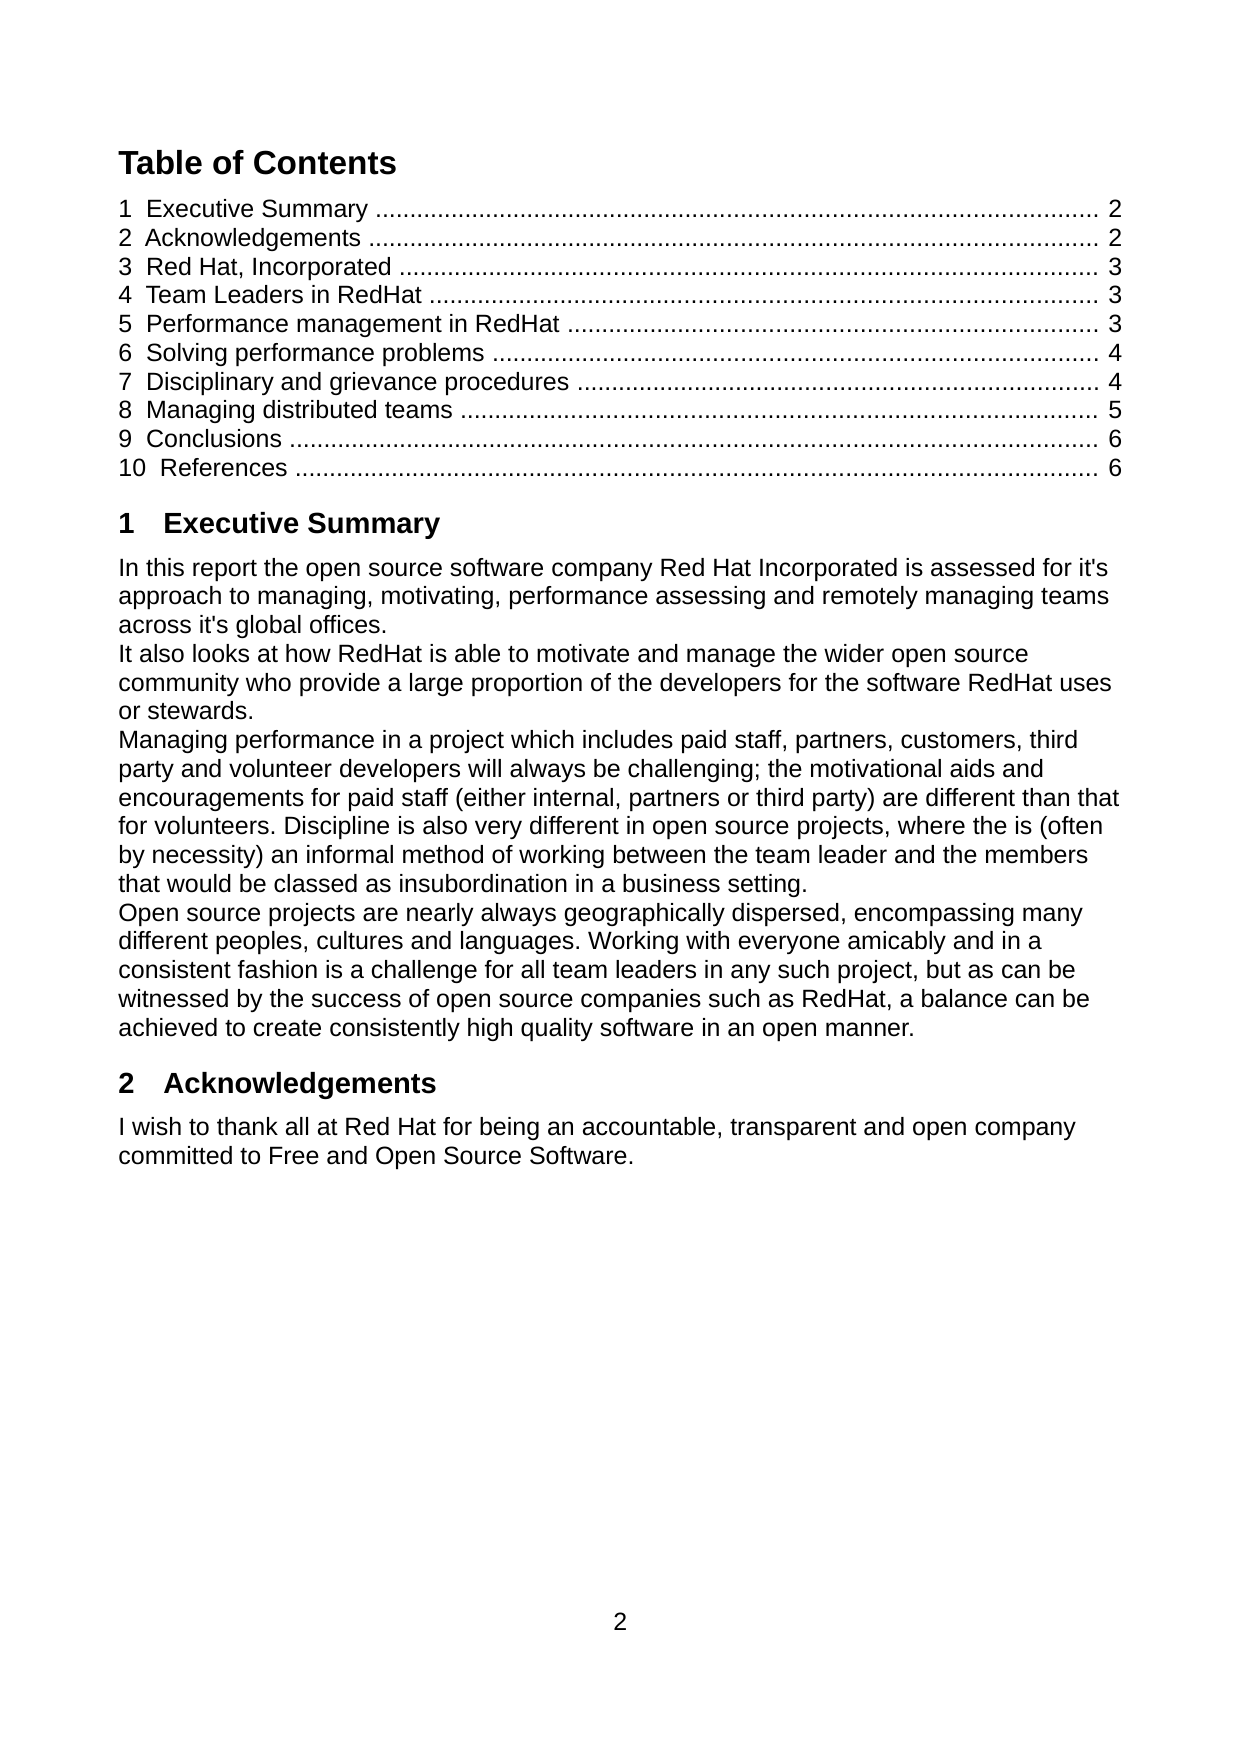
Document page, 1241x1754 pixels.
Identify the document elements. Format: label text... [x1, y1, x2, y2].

text Open source projects are nearly always geographically dispersed, encompassing many different peoples, cultures and languages. Working with everyone amicably and in a consistent fashion is a challenge for all team leaders in any such project, but as can be witnessed by the success of open source companies such as RedHat, a balance can be achieved to create consistently high quality software in an open manner. [118, 898, 1122, 1041]
text Managing performance in a project which includes paid staff, partners, customers, third party and volunteer developers will always be challenging; the motivational aids and encouragements for paid staff (either internal, partners or third party) are different than that for volunteers. Discipline is also very different in open source projects, where the is (often by necessity) an informal method of working between the team leader and the members that would be classed as insubordination in a business setting. [118, 725, 1122, 898]
text I wish to thank all at Red Hat for being an accountable, transparent and open company committed to Free and Open Source Software. [118, 1112, 1122, 1170]
text 2 Acknowledgements 2 [118, 223, 1122, 252]
text 10 References 6 [118, 453, 1122, 482]
text It also looks at how RedHat is able to motivate and manage the wider open source community who provide a large proportion of the developers for the software RedHat uses or stewards. [118, 639, 1122, 725]
subtitle Acknowledgements [118, 1066, 1122, 1100]
text 9 Conclusions 6 [118, 424, 1122, 453]
text 1 Executive Summary 2 [118, 194, 1122, 223]
text 6 Solving performance problems 4 [118, 338, 1122, 367]
subtitle Executive Summary [118, 507, 1122, 540]
subtitle Table of Contents [118, 143, 1122, 182]
text 5 Performance management in RedHat 3 [118, 309, 1122, 338]
text In this report the open source software company Red Hat Incorporated is assessed for it's approach to managing, motivating, performance assessing and remotely managing teams across it's global offices. [118, 553, 1122, 639]
text 8 Managing distributed teams 5 [118, 395, 1122, 424]
text 4 Team Leaders in RedHat 3 [118, 280, 1122, 309]
text 3 Red Hat, Incorporated 3 [118, 252, 1122, 280]
text 7 Disciplinary and grievance procedures 4 [118, 367, 1122, 395]
